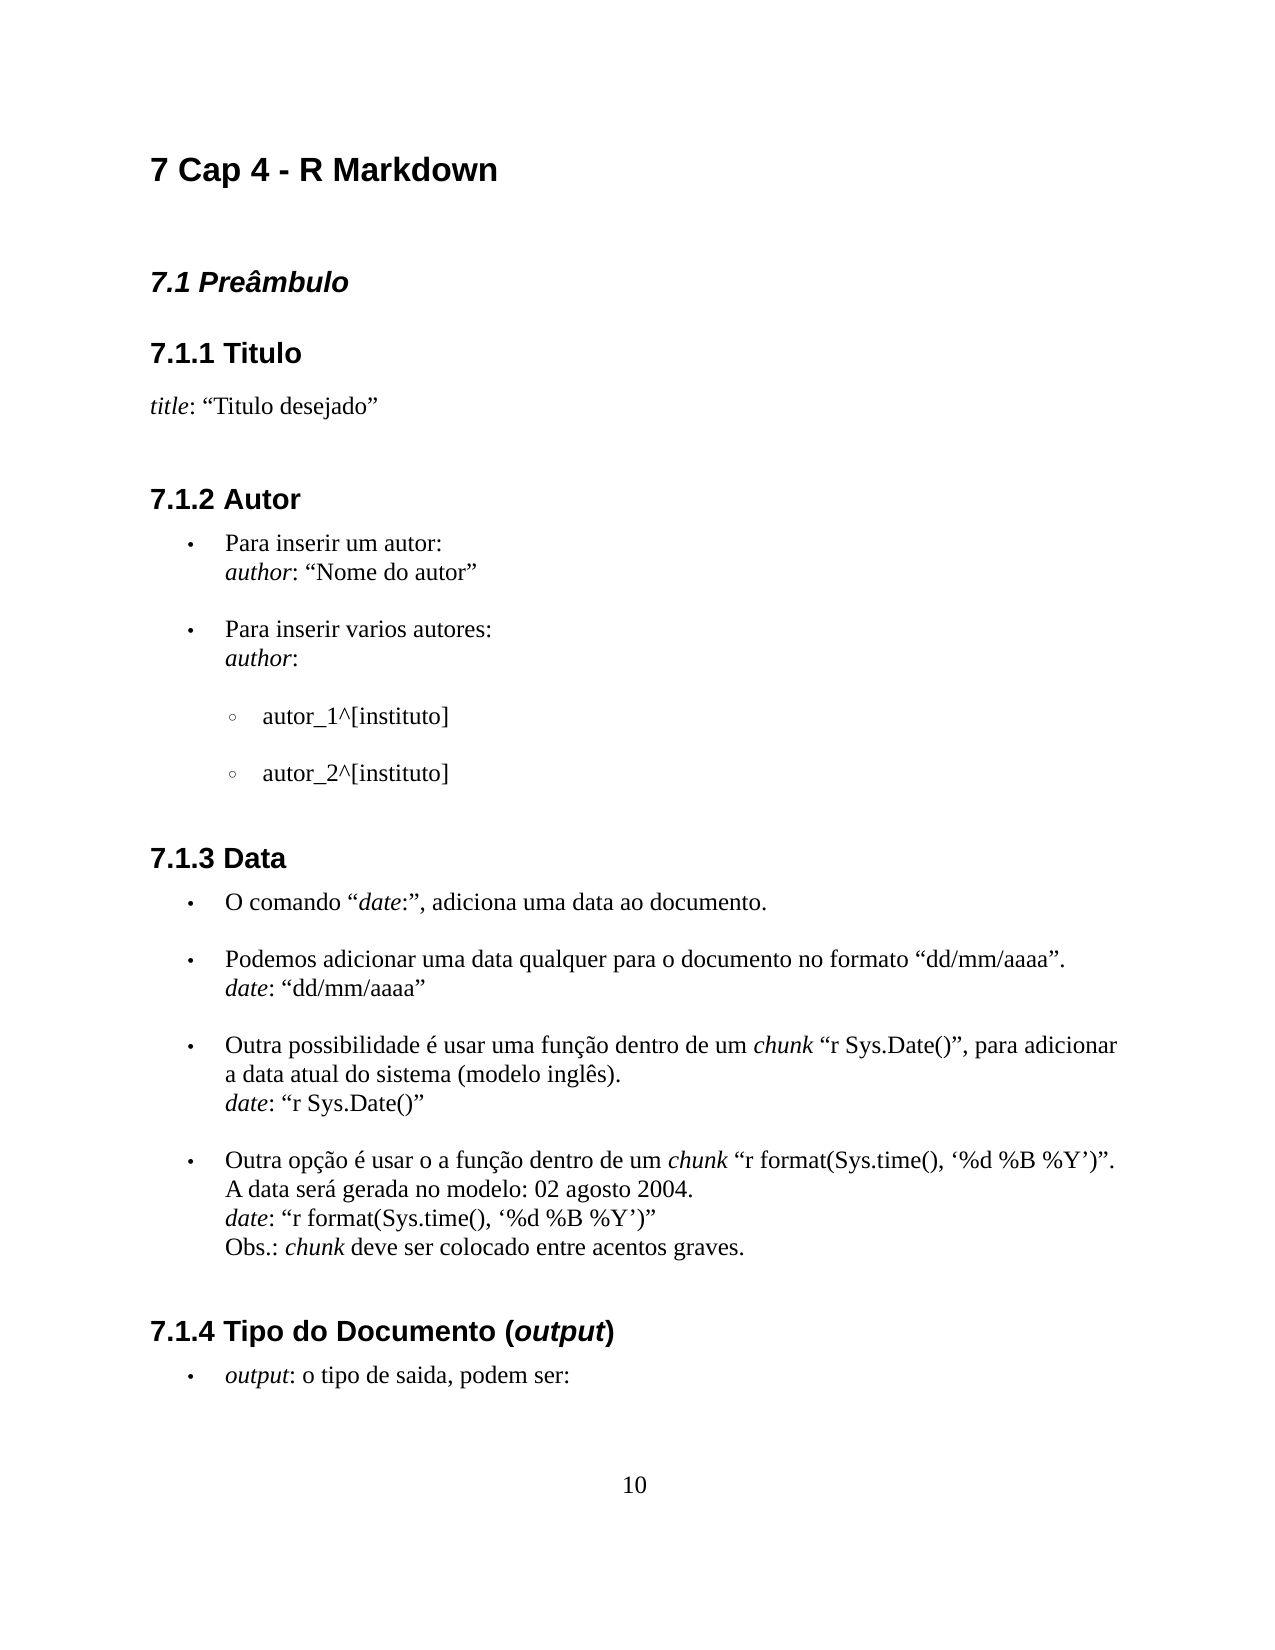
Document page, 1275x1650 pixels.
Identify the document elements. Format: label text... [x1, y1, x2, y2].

text title: “Titulo desejado” [150, 391, 1125, 448]
subtitle 7.1.2 Autor [150, 482, 1125, 516]
list Para inserir varios autores: author: [187, 614, 1125, 701]
list Podemos adicionar uma data qualquer para o documento no formato “dd/mm/aaaa”. date: “dd/mm/aaaa” [187, 944, 1125, 1031]
list Outra opção é usar o a função dentro de um chunk “r format(Sys.time(), ‘%d %B %Y’)”. A data será gerada no modelo: 02 agosto 2004. date: “r format(Sys.time(), ‘%d %B %Y’)” Obs.: chunk deve ser colocado entre acentos graves. [187, 1146, 1125, 1289]
list Para inserir um autor: author: “Nome do autor” [187, 528, 1125, 614]
list output: o tipo de saida, podem ser: [187, 1360, 1125, 1418]
subtitle 7.1 Preâmbulo [150, 265, 1125, 298]
subtitle 7.1.1 Titulo [150, 336, 1125, 369]
subtitle 7.1.4 Tipo do Documento (output) [150, 1314, 1125, 1348]
list Outra possibilidade é usar uma função dentro de um chunk “r Sys.Date()”, para adicionar a data atual do sistema (modelo inglês). date: “r Sys.Date()” [187, 1031, 1125, 1146]
subtitle 7.1.3 Data [150, 841, 1125, 874]
list autor_2^[instituto] [225, 758, 1125, 816]
list autor_1^[instituto] [225, 701, 1125, 758]
list O comando “date:”, adiciona uma data ao documento. [187, 887, 1125, 944]
subtitle 7 Cap 4 - R Markdown [150, 150, 1125, 227]
